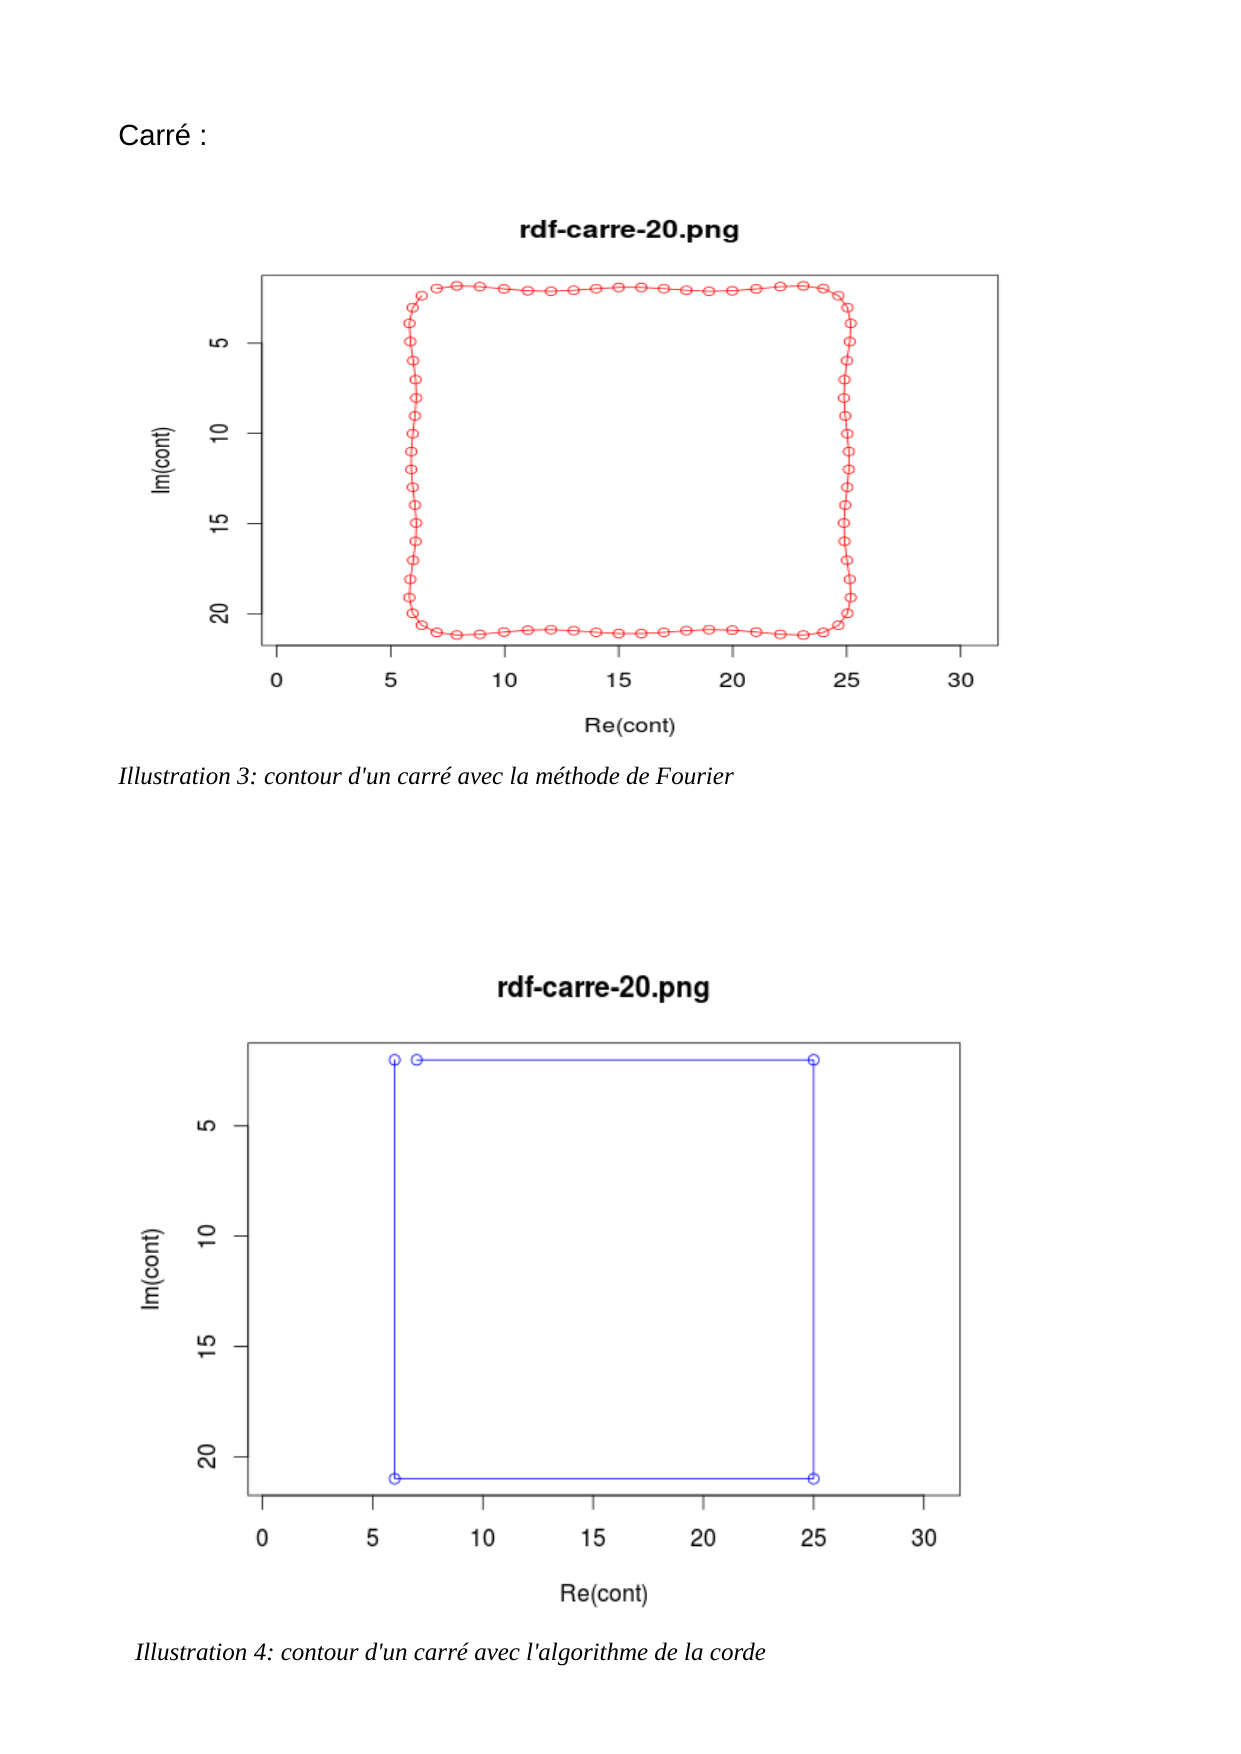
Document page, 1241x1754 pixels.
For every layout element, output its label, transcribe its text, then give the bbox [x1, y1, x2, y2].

subtitle Carré : [118, 118, 1122, 152]
text Illustration 3: contour d'un carré avec la méthode de Fourier [118, 177, 1122, 790]
picture [144, 182, 1059, 762]
picture [134, 929, 1019, 1638]
text Illustration 4: contour d'un carré avec l'algorithme de la corde [135, 1638, 1018, 1666]
